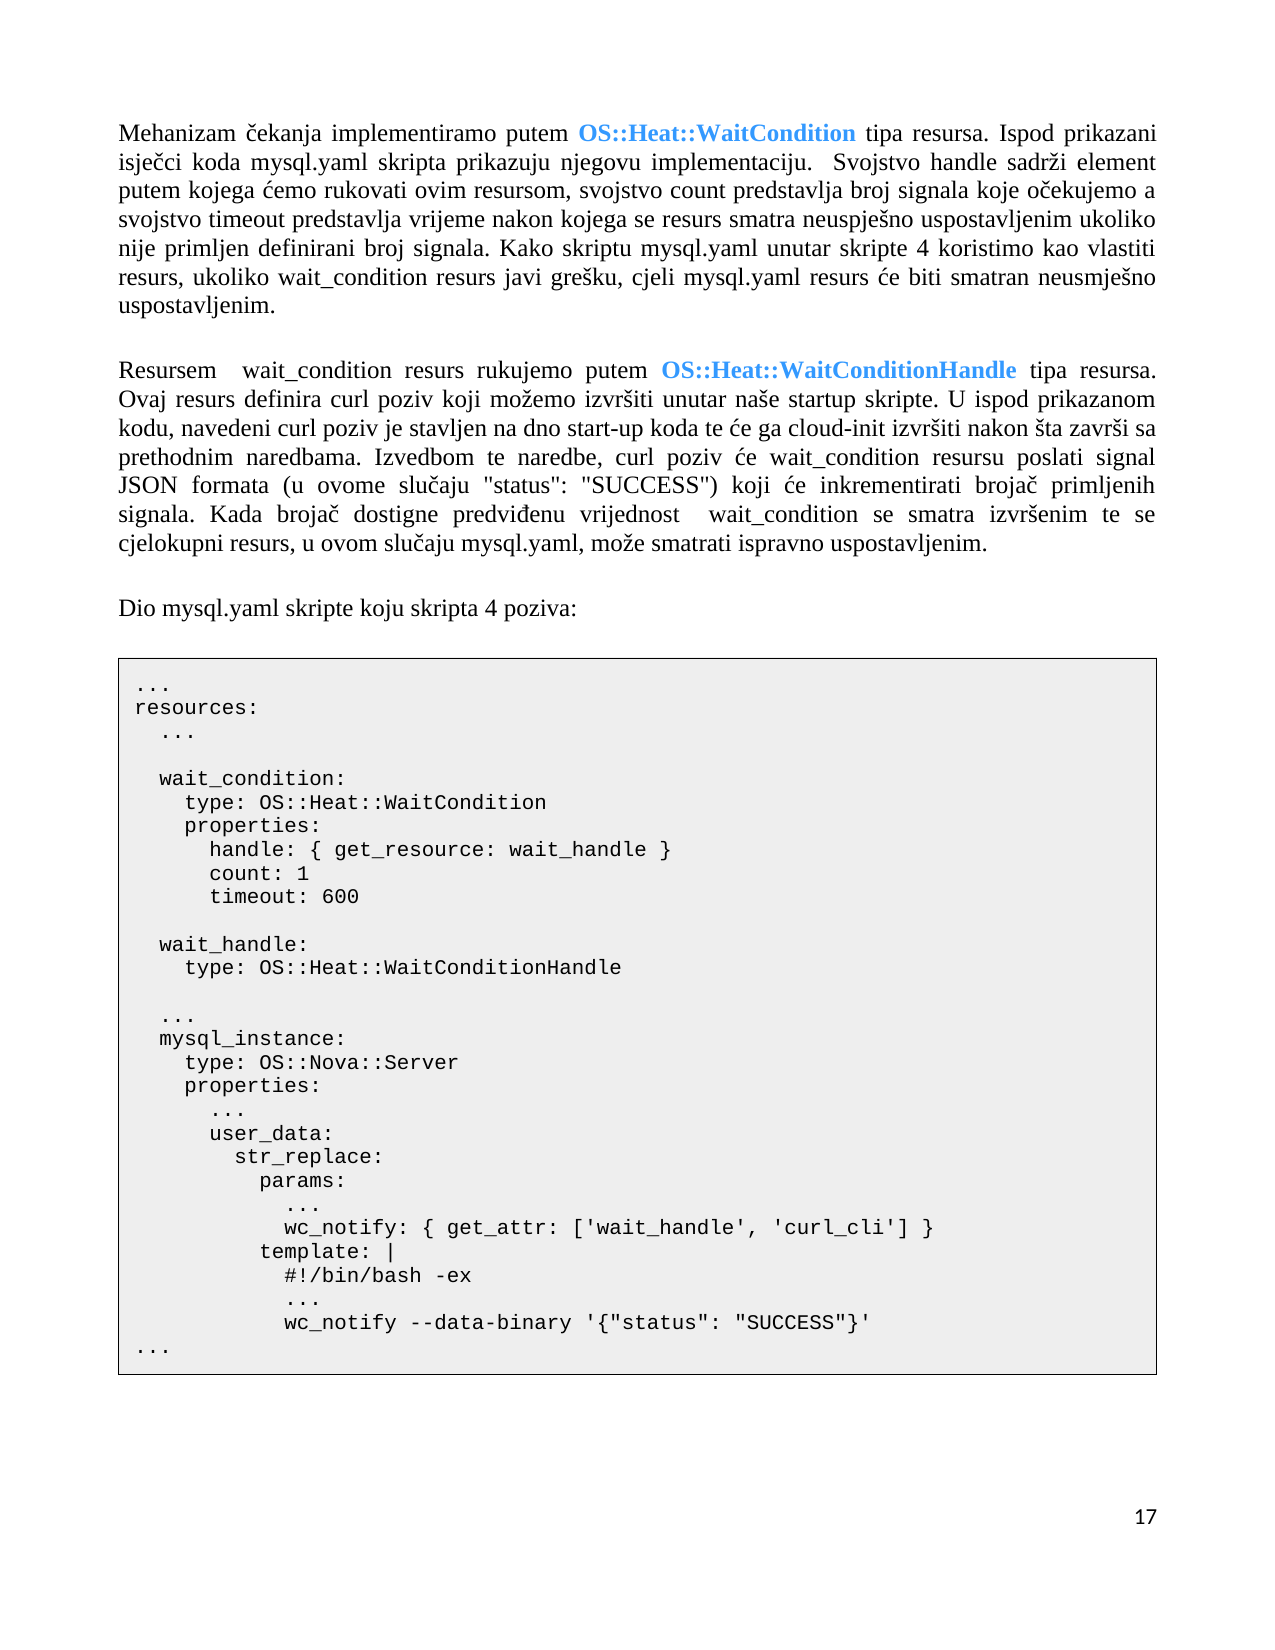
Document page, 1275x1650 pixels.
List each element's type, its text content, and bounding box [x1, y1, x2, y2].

text handle: { get_resource: wait_handle } [119, 823, 1156, 847]
text wc_notify: { get_attr: ['wait_handle', 'curl_cli'] } [119, 1201, 1156, 1225]
text #!/bin/bash -ex [119, 1249, 1156, 1272]
text template: | [119, 1225, 1156, 1249]
text type: OS::Heat::WaitCondition [119, 776, 1156, 799]
text ... [119, 659, 1156, 681]
text wait_condition: [119, 752, 1156, 776]
text ... [119, 1319, 1156, 1374]
text user_data: [119, 1107, 1156, 1130]
text ... [119, 1083, 1156, 1107]
text properties: [119, 799, 1156, 823]
text type: OS::Heat::WaitConditionHandle [119, 941, 1156, 965]
text properties: [119, 1059, 1156, 1083]
text wc_notify --data-binary '{"status": "SUCCESS"}' [119, 1296, 1156, 1319]
text resources: [119, 681, 1156, 705]
text Dio mysql.yaml skripte koju skripta 4 poziva: [118, 593, 1157, 621]
text wait_handle: [119, 918, 1156, 941]
text Mehanizam čekanja implementiramo putem OS::Heat::WaitCondition tipa resursa. Ispod prikazani isječci koda mysql.yaml skripta prikazuju njegovu implementaciju. Svojstvo handle sadrži element putem kojega ćemo rukovati ovim resursom, svojstvo count predstavlja broj signala koje očekujemo a svojstvo timeout predstavlja vrijeme nakon kojega se resurs smatra neuspješno uspostavljenim ukoliko nije primljen definirani broj signala. Kako skriptu mysql.yaml unutar skripte 4 koristimo kao vlastiti resurs, ukoliko wait_condition resurs javi grešku, cjeli mysql.yaml resurs će biti smatran neusmješno uspostavljenim. [118, 118, 1157, 319]
text mysql_instance: [119, 1012, 1156, 1036]
text params: [119, 1154, 1156, 1178]
text ... [119, 1272, 1156, 1296]
text timeout: 600 [119, 870, 1156, 894]
text type: OS::Nova::Server [119, 1036, 1156, 1059]
text ... [119, 1178, 1156, 1201]
text str_replace: [119, 1130, 1156, 1154]
text ... [119, 705, 1156, 728]
text count: 1 [119, 847, 1156, 870]
text ... [119, 988, 1156, 1012]
text Resursem wait_condition resurs rukujemo putem OS::Heat::WaitConditionHandle tipa resursa. Ovaj resurs definira curl poziv koji možemo izvršiti unutar naše startup skripte. U ispod prikazanom kodu, navedeni curl poziv je stavljen na dno start-up koda te će ga cloud-init izvršiti nakon šta završi sa prethodnim naredbama. Izvedbom te naredbe, curl poziv će wait_condition resursu poslati signal JSON formata (u ovome slučaju "status": "SUCCESS") koji će inkrementirati brojač primljenih signala. Kada brojač dostigne predviđenu vrijednost wait_condition se smatra izvršenim te se cjelokupni resurs, u ovom slučaju mysql.yaml, može smatrati ispravno uspostavljenim. [118, 355, 1157, 557]
